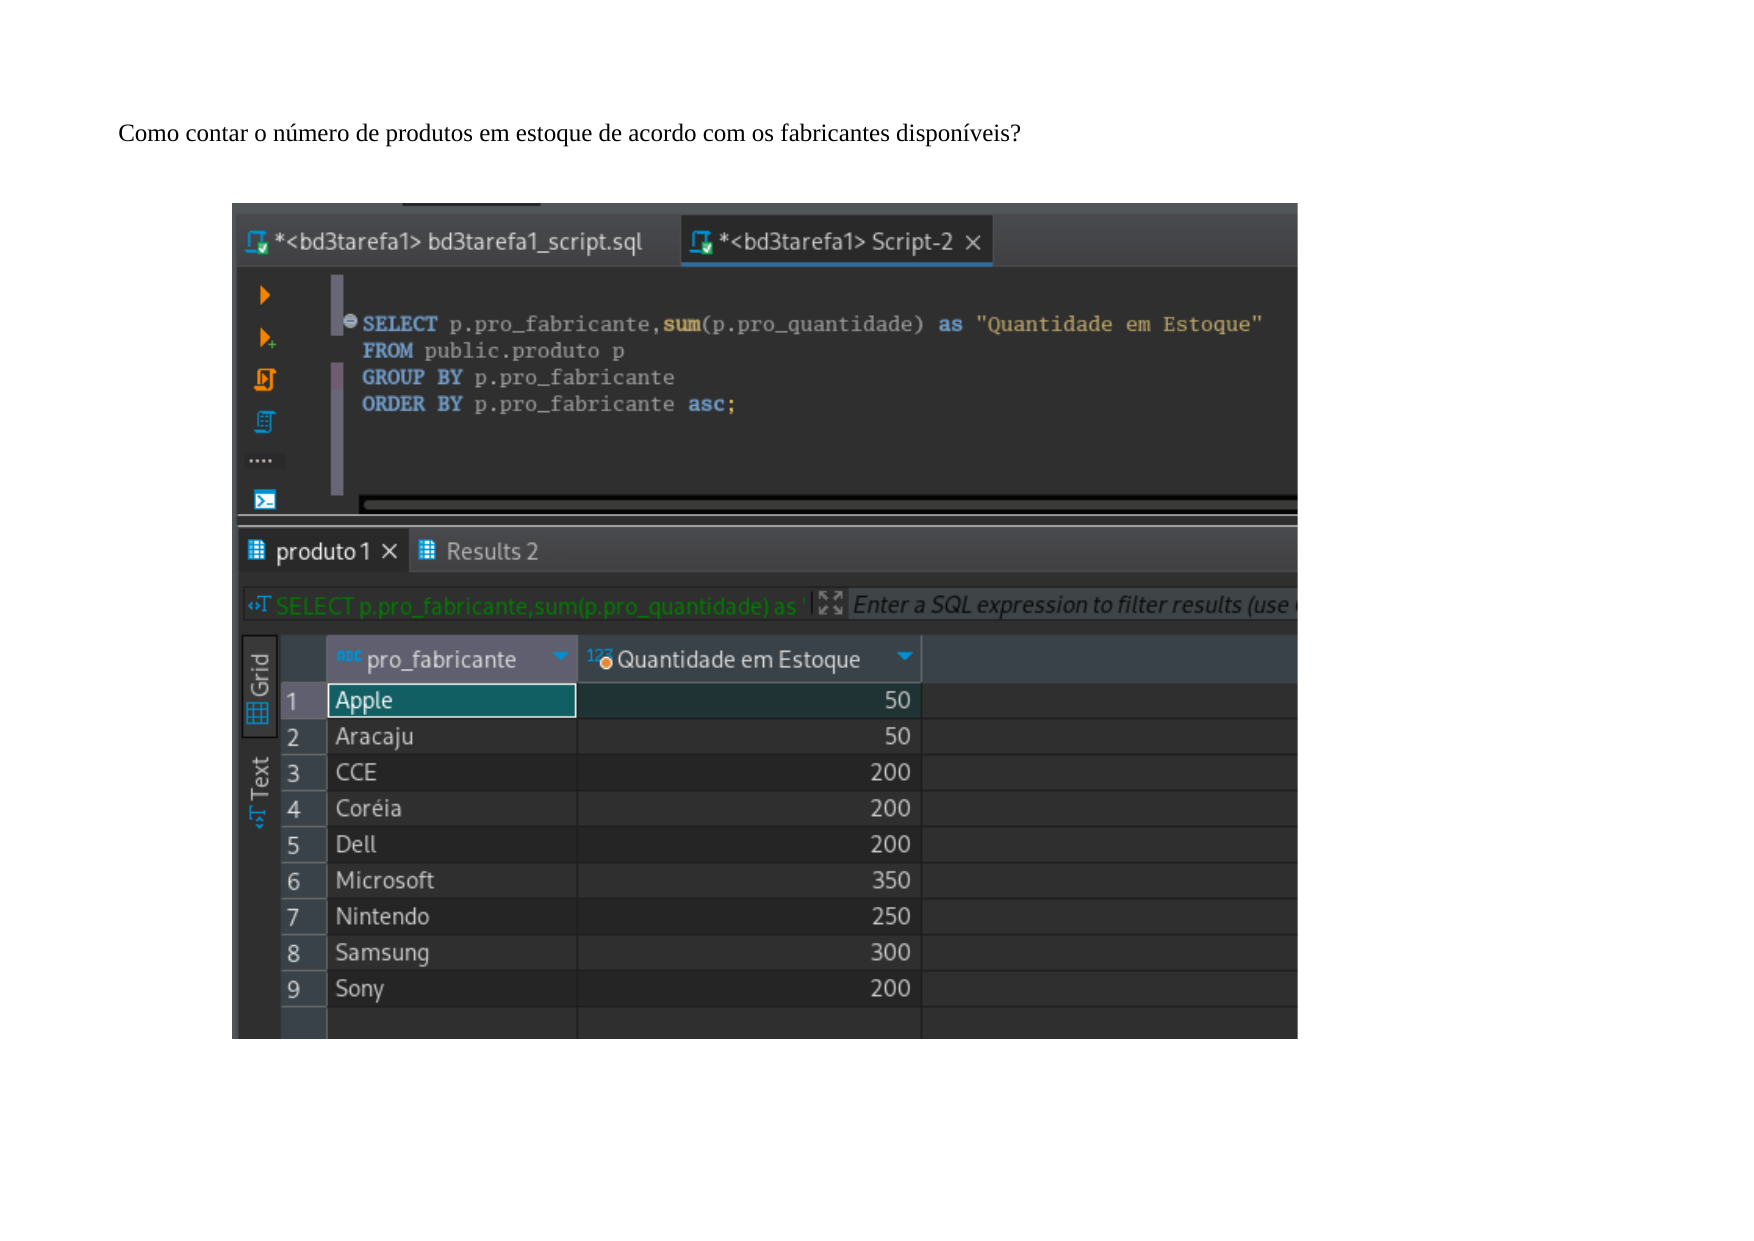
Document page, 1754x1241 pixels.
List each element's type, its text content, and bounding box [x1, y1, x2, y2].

picture [232, 203, 1298, 1039]
text Como contar o número de produtos em estoque de acordo com os fabricantes disponíveis? [118, 118, 1636, 147]
